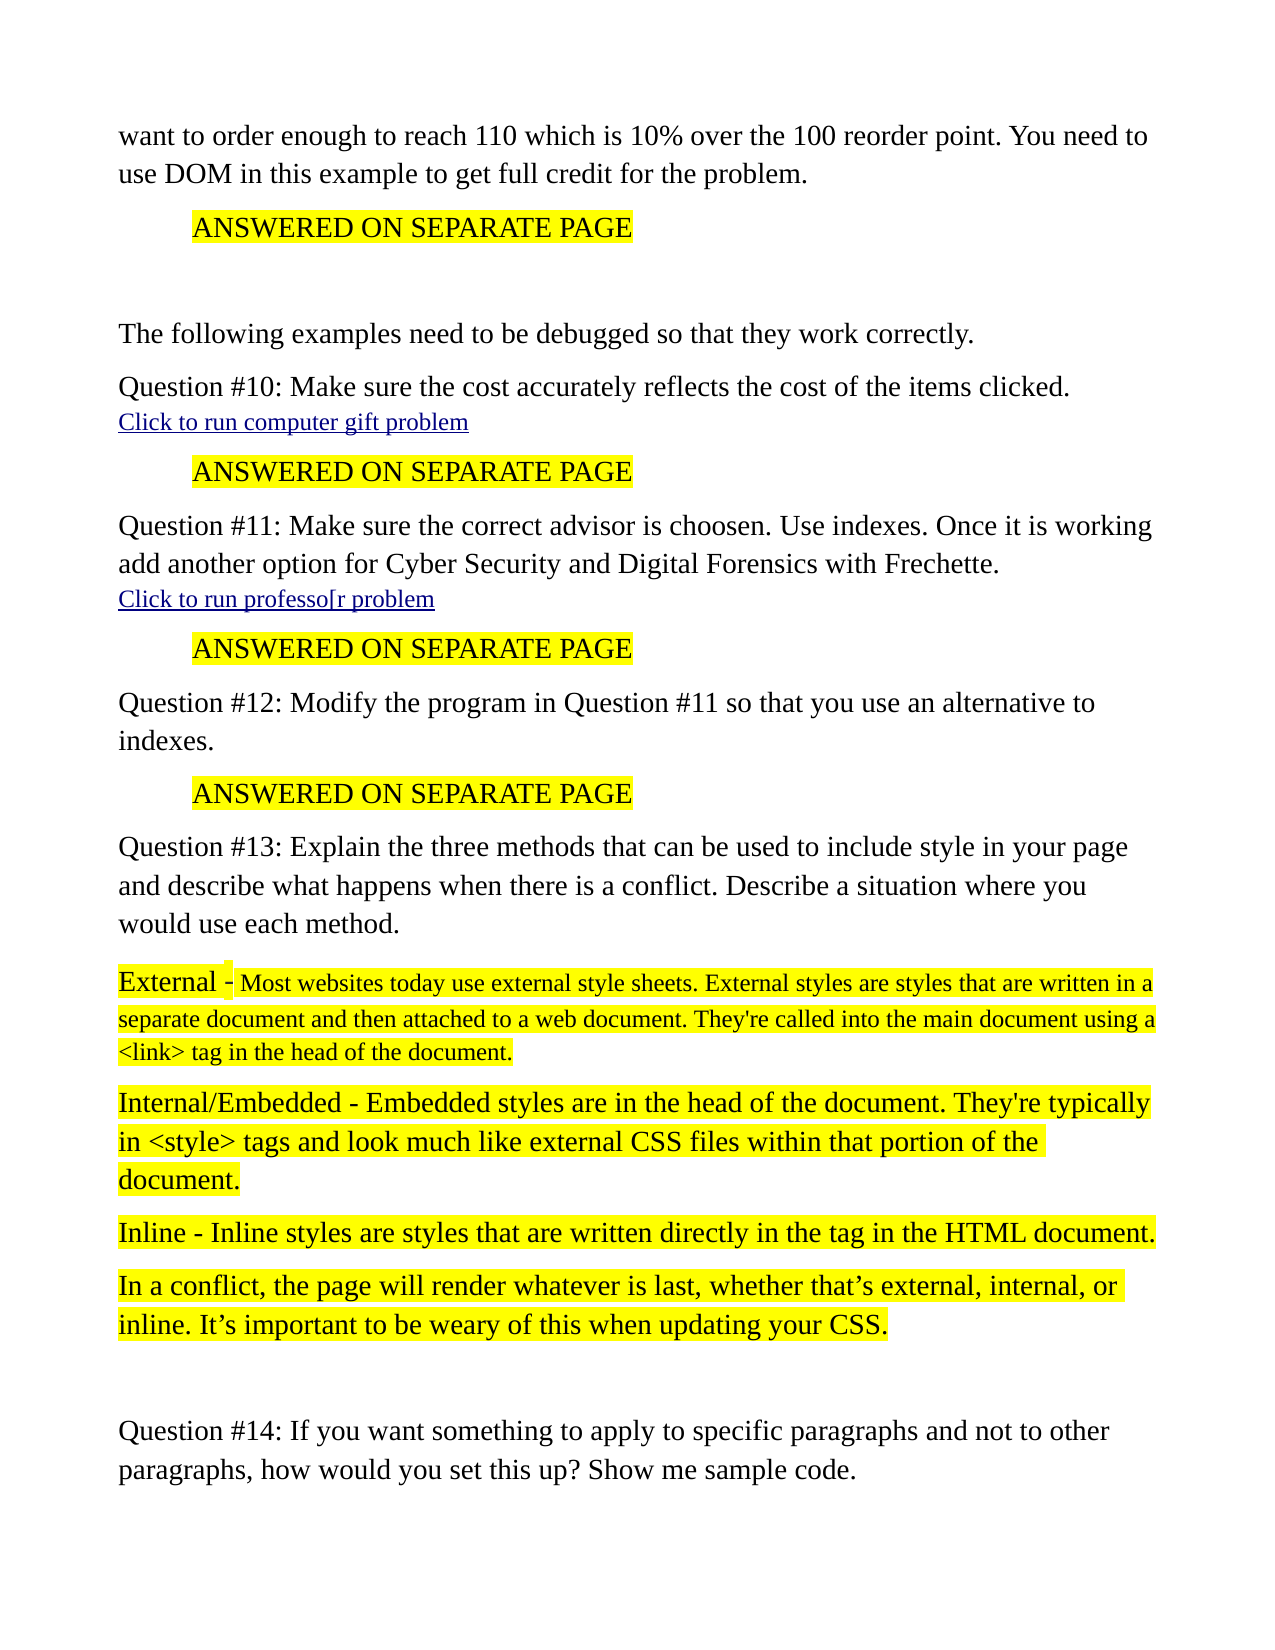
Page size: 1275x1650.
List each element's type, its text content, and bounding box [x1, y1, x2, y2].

text Internal/Embedded - Embedded styles are in the head of the document. They're typically in <style> tags and look much like external CSS files within that portion of the document. [118, 1085, 1157, 1196]
list ANSWERED ON SEPARATE PAGE [118, 776, 1157, 810]
list ANSWERED ON SEPARATE PAGE [118, 632, 1157, 665]
text want to order enough to reach 110 which is 10% over the 100 reorder point. You need to use DOM in this example to get full credit for the problem. [118, 118, 1157, 190]
text External - Most websites today use external style sheets. External styles are styles that are written in a separate document and then attached to a web document. They're called into the main document using a <link> tag in the head of the document. [118, 960, 1157, 1066]
text Inline - Inline styles are styles that are written directly in the tag in the HTML document. [118, 1215, 1157, 1249]
text In a conflict, the page will render whatever is last, whether that’s external, internal, or inline. It’s important to be weary of this when updating your CSS. [118, 1268, 1157, 1341]
text Question #12: Modify the program in Question #11 so that you use an alternative to indexes. [118, 685, 1157, 757]
text Question #11: Make sure the correct advisor is choosen. Use indexes. Once it is working add another option for Cyber Security and Digital Forensics with Frechette. Click to run professo[r problem [118, 508, 1157, 613]
list ANSWERED ON SEPARATE PAGE [118, 210, 1157, 243]
text Question #14: If you want something to apply to specific paragraphs and not to other paragraphs, how would you set this up? Show me sample code. [118, 1413, 1157, 1485]
list ANSWERED ON SEPARATE PAGE [118, 454, 1157, 488]
text Question #13: Explain the three methods that can be used to include style in your page and describe what happens when there is a conflict. Describe a situation where you would use each method. [118, 829, 1157, 940]
text The following examples need to be debugged so that they work correctly. [118, 316, 1157, 349]
text Question #10: Make sure the cost accurately reflects the cost of the items clicked. Click to run computer gift problem [118, 369, 1157, 436]
